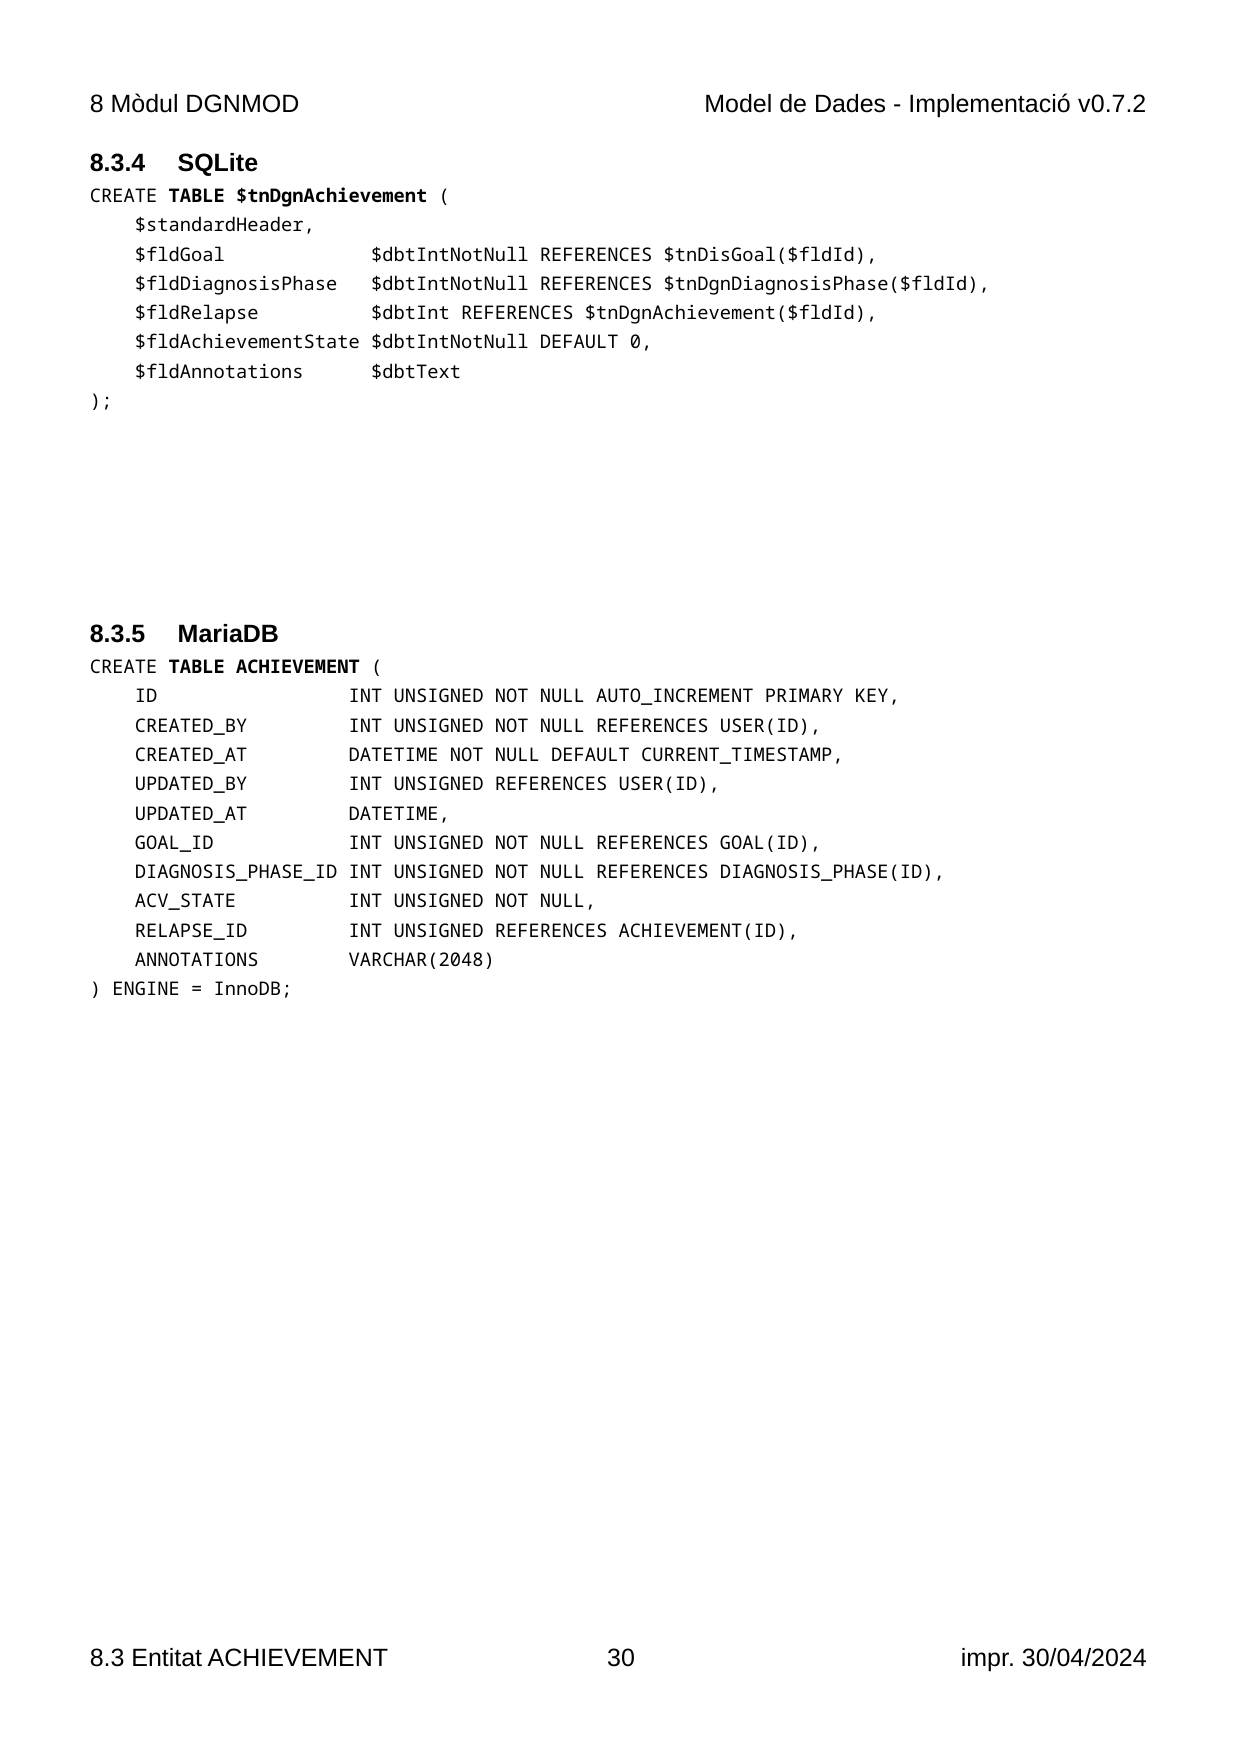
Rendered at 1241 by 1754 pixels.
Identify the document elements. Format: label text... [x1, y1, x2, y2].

text $fldRelapse $dbtInt REFERENCES $tnDgnAchievement($fldId), [89, 299, 1146, 325]
text CREATED_BY INT UNSIGNED NOT NULL REFERENCES USER(ID), [89, 712, 1146, 737]
text ANNOTATIONS VARCHAR(2048) [89, 946, 1146, 972]
text $fldDiagnosisPhase $dbtIntNotNull REFERENCES $tnDgnDiagnosisPhase($fldId), [89, 270, 1146, 296]
text ) ENGINE = InnoDB; [89, 975, 1146, 1001]
subtitle MariaDB [89, 619, 1146, 647]
text $fldAchievementState $dbtIntNotNull DEFAULT 0, [89, 329, 1146, 354]
text UPDATED_AT DATETIME, [89, 800, 1146, 825]
text CREATE TABLE $tnDgnAchievement ( [89, 182, 1146, 208]
text ID INT UNSIGNED NOT NULL AUTO_INCREMENT PRIMARY KEY, [89, 683, 1146, 708]
text $fldGoal $dbtIntNotNull REFERENCES $tnDisGoal($fldId), [89, 241, 1146, 266]
text $fldAnnotations $dbtText [89, 358, 1146, 383]
text DIAGNOSIS_PHASE_ID INT UNSIGNED NOT NULL REFERENCES DIAGNOSIS_PHASE(ID), [89, 858, 1146, 884]
text GOAL_ID INT UNSIGNED NOT NULL REFERENCES GOAL(ID), [89, 829, 1146, 854]
subtitle SQLite [89, 148, 1146, 176]
text RELAPSE_ID INT UNSIGNED REFERENCES ACHIEVEMENT(ID), [89, 917, 1146, 942]
text CREATE TABLE ACHIEVEMENT ( [89, 653, 1146, 679]
text $standardHeader, [89, 212, 1146, 237]
text UPDATED_BY INT UNSIGNED REFERENCES USER(ID), [89, 771, 1146, 796]
text ); [89, 387, 1146, 413]
text CREATED_AT DATETIME NOT NULL DEFAULT CURRENT_TIMESTAMP, [89, 741, 1146, 767]
text ACV_STATE INT UNSIGNED NOT NULL, [89, 888, 1146, 913]
